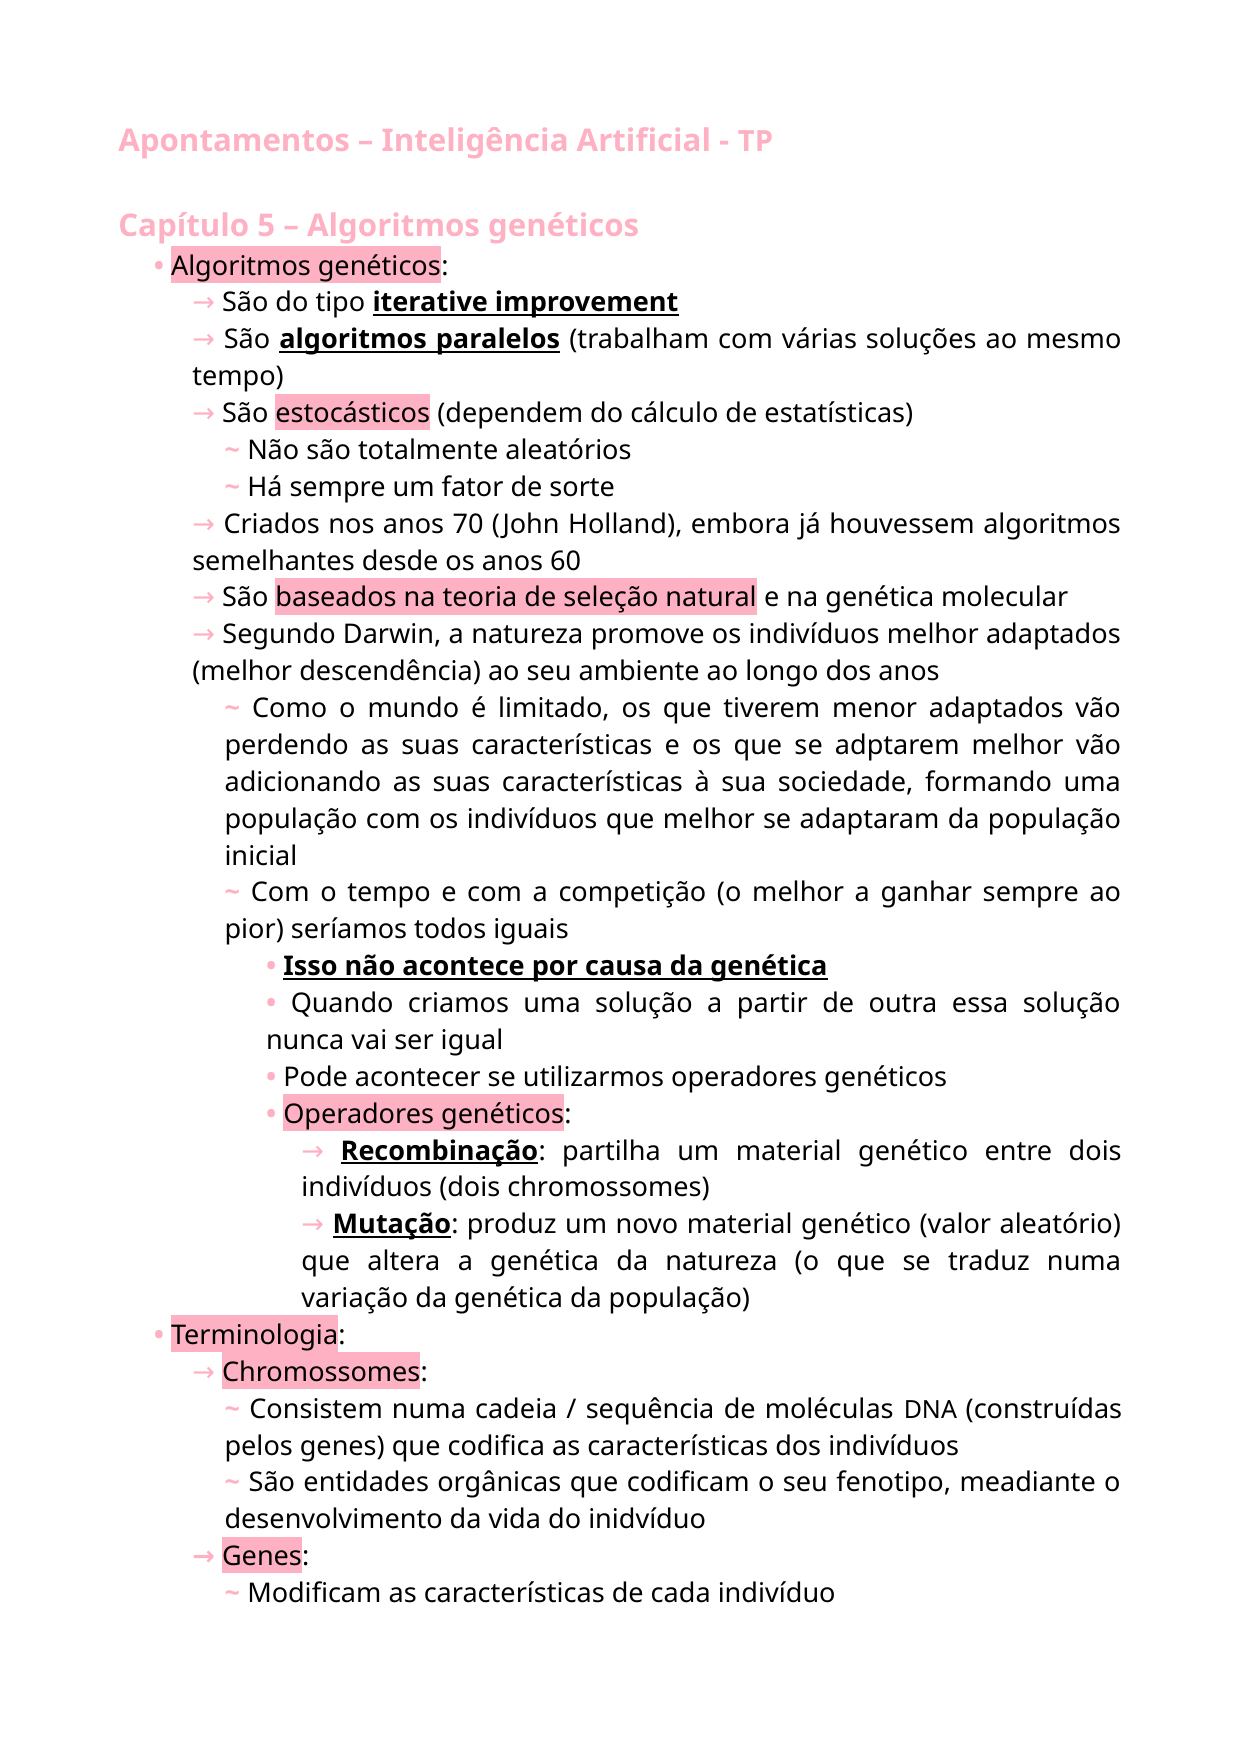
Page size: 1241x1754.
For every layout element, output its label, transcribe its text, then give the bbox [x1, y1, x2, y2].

text ~ Não são totalmente aleatórios [224, 430, 1122, 467]
text → Genes: [192, 1537, 1122, 1573]
text → São baseados na teoria de seleção natural e na genética molecular [192, 578, 1122, 615]
text → Mutação: produz um novo material genético (valor aleatório) que altera a genética da natureza (o que se traduz numa variação da genética da população) [301, 1205, 1122, 1315]
text → Segundo Darwin, a natureza promove os indivíduos melhor adaptados (melhor descendência) ao seu ambiente ao longo dos anos [192, 615, 1122, 688]
text ~ Com o tempo e com a competição (o melhor a ganhar sempre ao pior) seríamos todos iguais [224, 873, 1122, 947]
text ~ Como o mundo é limitado, os que tiverem menor adaptados vão perdendo as suas características e os que se adptarem melhor vão adicionando as suas características à sua sociedade, formando uma população com os indivíduos que melhor se adaptaram da população inicial [224, 688, 1122, 873]
text → São algoritmos paralelos (trabalham com várias soluções ao mesmo tempo) [192, 320, 1122, 393]
text • Terminologia: [153, 1315, 1122, 1352]
text → Recombinação: partilha um material genético entre dois indivíduos (dois chromossomes) [301, 1131, 1122, 1205]
text • Pode acontecer se utilizarmos operadores genéticos [266, 1057, 1122, 1094]
text → São do tipo iterative improvement [192, 283, 1122, 320]
text ~ Modificam as características de cada indivíduo [224, 1573, 1122, 1610]
text → São estocásticos (dependem do cálculo de estatísticas) [192, 393, 1122, 430]
text • Algoritmos genéticos: [153, 246, 1122, 283]
text • Quando criamos uma solução a partir de outra essa solução nunca vai ser igual [266, 983, 1122, 1057]
text → Chromossomes: [192, 1352, 1122, 1389]
text → Criados nos anos 70 (John Holland), embora já houvessem algoritmos semelhantes desde os anos 60 [192, 504, 1122, 578]
text Capítulo 5 – Algoritmos genéticos [118, 203, 1122, 246]
text • Operadores genéticos: [266, 1094, 1122, 1131]
text ~ Consistem numa cadeia / sequência de moléculas DNA (construídas pelos genes) que codifica as características dos indivíduos [224, 1389, 1122, 1463]
text Apontamentos – Inteligência Artificial - TP [118, 118, 1122, 161]
text ~ São entidades orgânicas que codificam o seu fenotipo, meadiante o desenvolvimento da vida do inidvíduo [224, 1463, 1122, 1537]
text • Isso não acontece por causa da genética [266, 947, 1122, 983]
text ~ Há sempre um fator de sorte [224, 467, 1122, 504]
